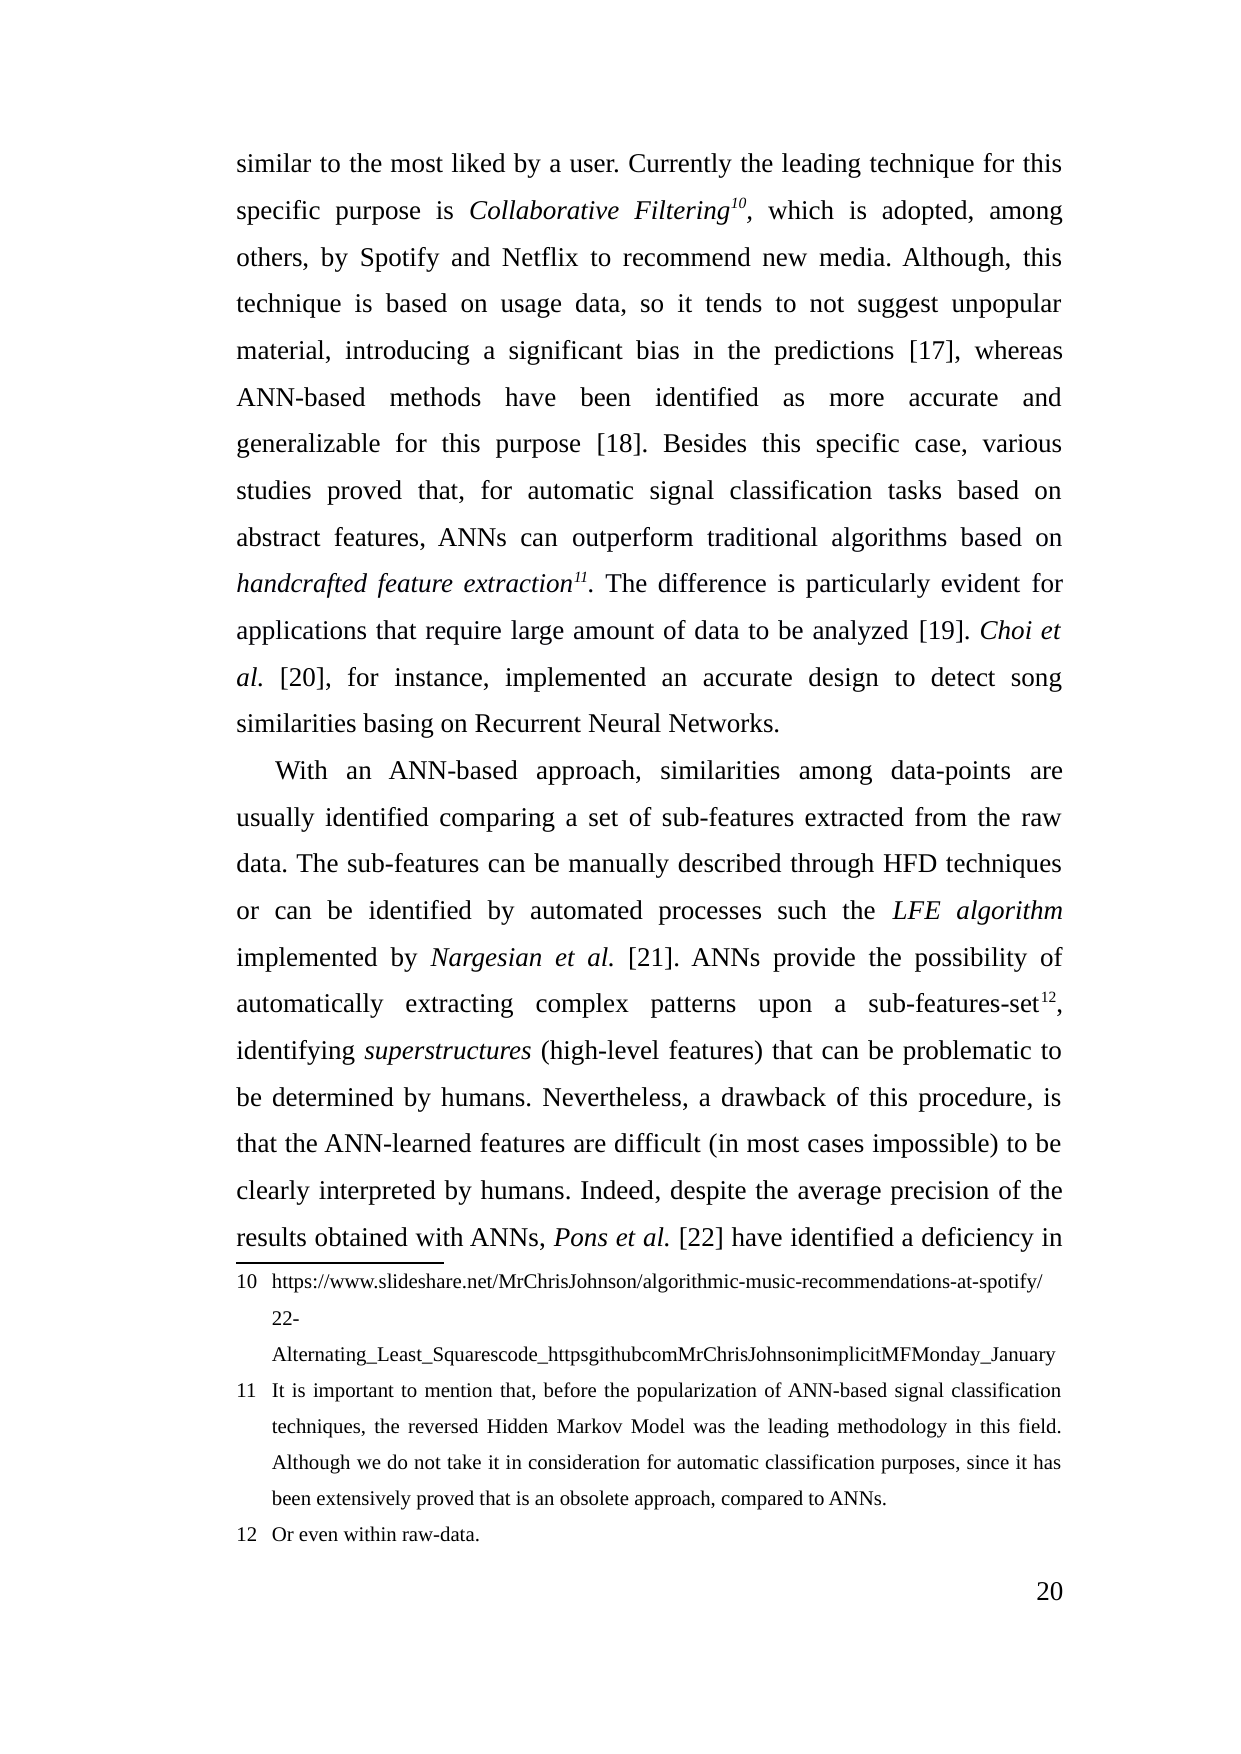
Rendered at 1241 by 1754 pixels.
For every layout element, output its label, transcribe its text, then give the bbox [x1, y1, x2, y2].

text It is important to mention that, before the popularization of ANN-based signal classification techniques, the reversed Hidden Markov Model was the leading methodology in this field. Although we do not take it in consideration for automatic classification purposes, since it has been extensively proved that is an obsolete approach, compared to ANNs. [236, 1377, 1063, 1510]
text Or even within raw-data. [236, 1522, 1063, 1546]
text similar to the most liked by a user. Currently the leading technique for this specific purpose is Collaborative Filtering, which is adopted, among others, by Spotify and Netflix to recommend new media. Although, this technique is based on usage data, so it tends to not suggest unpopular material, introducing a significant bias in the predictions [17], whereas ANN-based methods have been identified as more accurate and generalizable for this purpose [18]. Besides this specific case, various studies proved that, for automatic signal classification tasks based on abstract features, ANNs can outperform traditional algorithms based on handcrafted feature extraction. The difference is particularly evident for applications that require large amount of data to be analyzed [19]. Choi et al. [20], for instance, implemented an accurate design to detect song similarities basing on Recurrent Neural Networks. [236, 148, 1063, 739]
text https://www.slideshare.net/MrChrisJohnson/algorithmic-music-recommendations-at-spotify/22-Alternating_Least_Squarescode_httpsgithubcomMrChrisJohnsonimplicitMFMonday_January [236, 1269, 1063, 1366]
text With an ANN-based approach, similarities among data-points are usually identified comparing a set of sub-features extracted from the raw data. The sub-features can be manually described through HFD techniques or can be identified by automated processes such the LFE algorithm implemented by Nargesian et al. [21]. ANNs provide the possibility of automatically extracting complex patterns upon a sub-features-set, identifying superstructures (high-level features) that can be problematic to be determined by humans. Nevertheless, a drawback of this procedure, is that the ANN-learned features are difficult (in most cases impossible) to be clearly interpreted by humans. Indeed, despite the average precision of the results obtained with ANNs, Pons et al. [22] have identified a deficiency in [236, 754, 1063, 1252]
